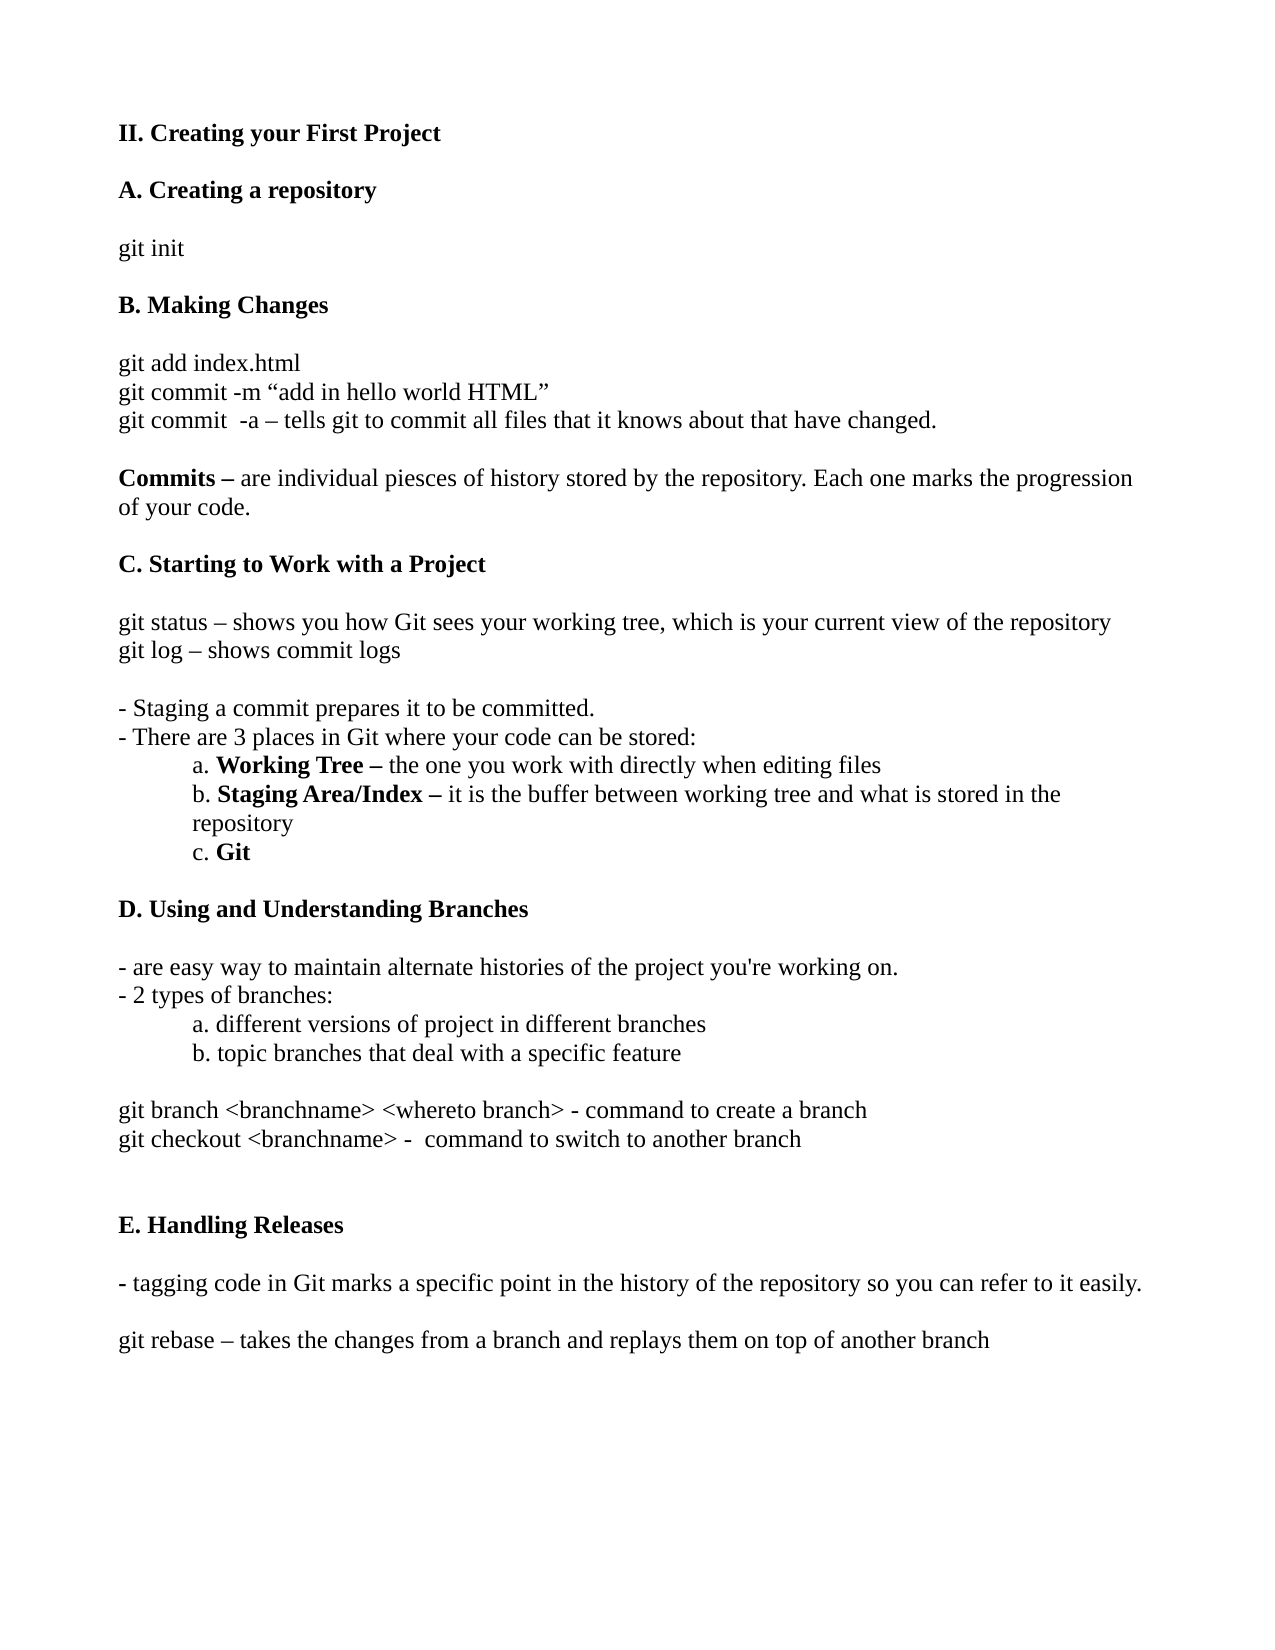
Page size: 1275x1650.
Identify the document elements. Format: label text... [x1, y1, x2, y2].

text git log – shows commit logs [118, 636, 1157, 664]
text git branch <branchname> <whereto branch> - command to create a branch [118, 1096, 1157, 1124]
text A. Creating a repository [118, 176, 1157, 204]
text D. Using and Understanding Branches [118, 894, 1157, 923]
text git checkout <branchname> - command to switch to another branch [118, 1124, 1157, 1153]
text C. Starting to Work with a Project [118, 549, 1157, 578]
text b. topic branches that deal with a specific feature [118, 1038, 1157, 1067]
text a. Working Tree – the one you work with directly when editing files [118, 751, 1157, 779]
text - There are 3 places in Git where your code can be stored: [118, 722, 1157, 751]
text git init [118, 233, 1157, 262]
text b. Staging Area/Index – it is the buffer between working tree and what is stored in the [118, 779, 1157, 808]
text a. different versions of project in different branches [118, 1009, 1157, 1038]
text c. Git [118, 837, 1157, 866]
text repository [118, 808, 1157, 837]
text git rebase – takes the changes from a branch and replays them on top of another branch [118, 1326, 1157, 1354]
text E. Handling Releases [118, 1211, 1157, 1239]
text - tagging code in Git marks a specific point in the history of the repository so you can refer to it easily. [118, 1268, 1157, 1297]
text - are easy way to maintain alternate histories of the project you're working on. [118, 952, 1157, 981]
text II. Creating your First Project [118, 118, 1157, 147]
text git commit -a – tells git to commit all files that it knows about that have changed. [118, 406, 1157, 434]
text git add index.html [118, 348, 1157, 377]
text git commit -m “add in hello world HTML” [118, 377, 1157, 406]
text - 2 types of branches: [118, 981, 1157, 1009]
text - Staging a commit prepares it to be committed. [118, 693, 1157, 722]
text B. Making Changes [118, 291, 1157, 319]
text git status – shows you how Git sees your working tree, which is your current view of the repository [118, 607, 1157, 636]
text Commits – are individual piesces of history stored by the repository. Each one marks the progression of your code. [118, 463, 1157, 521]
